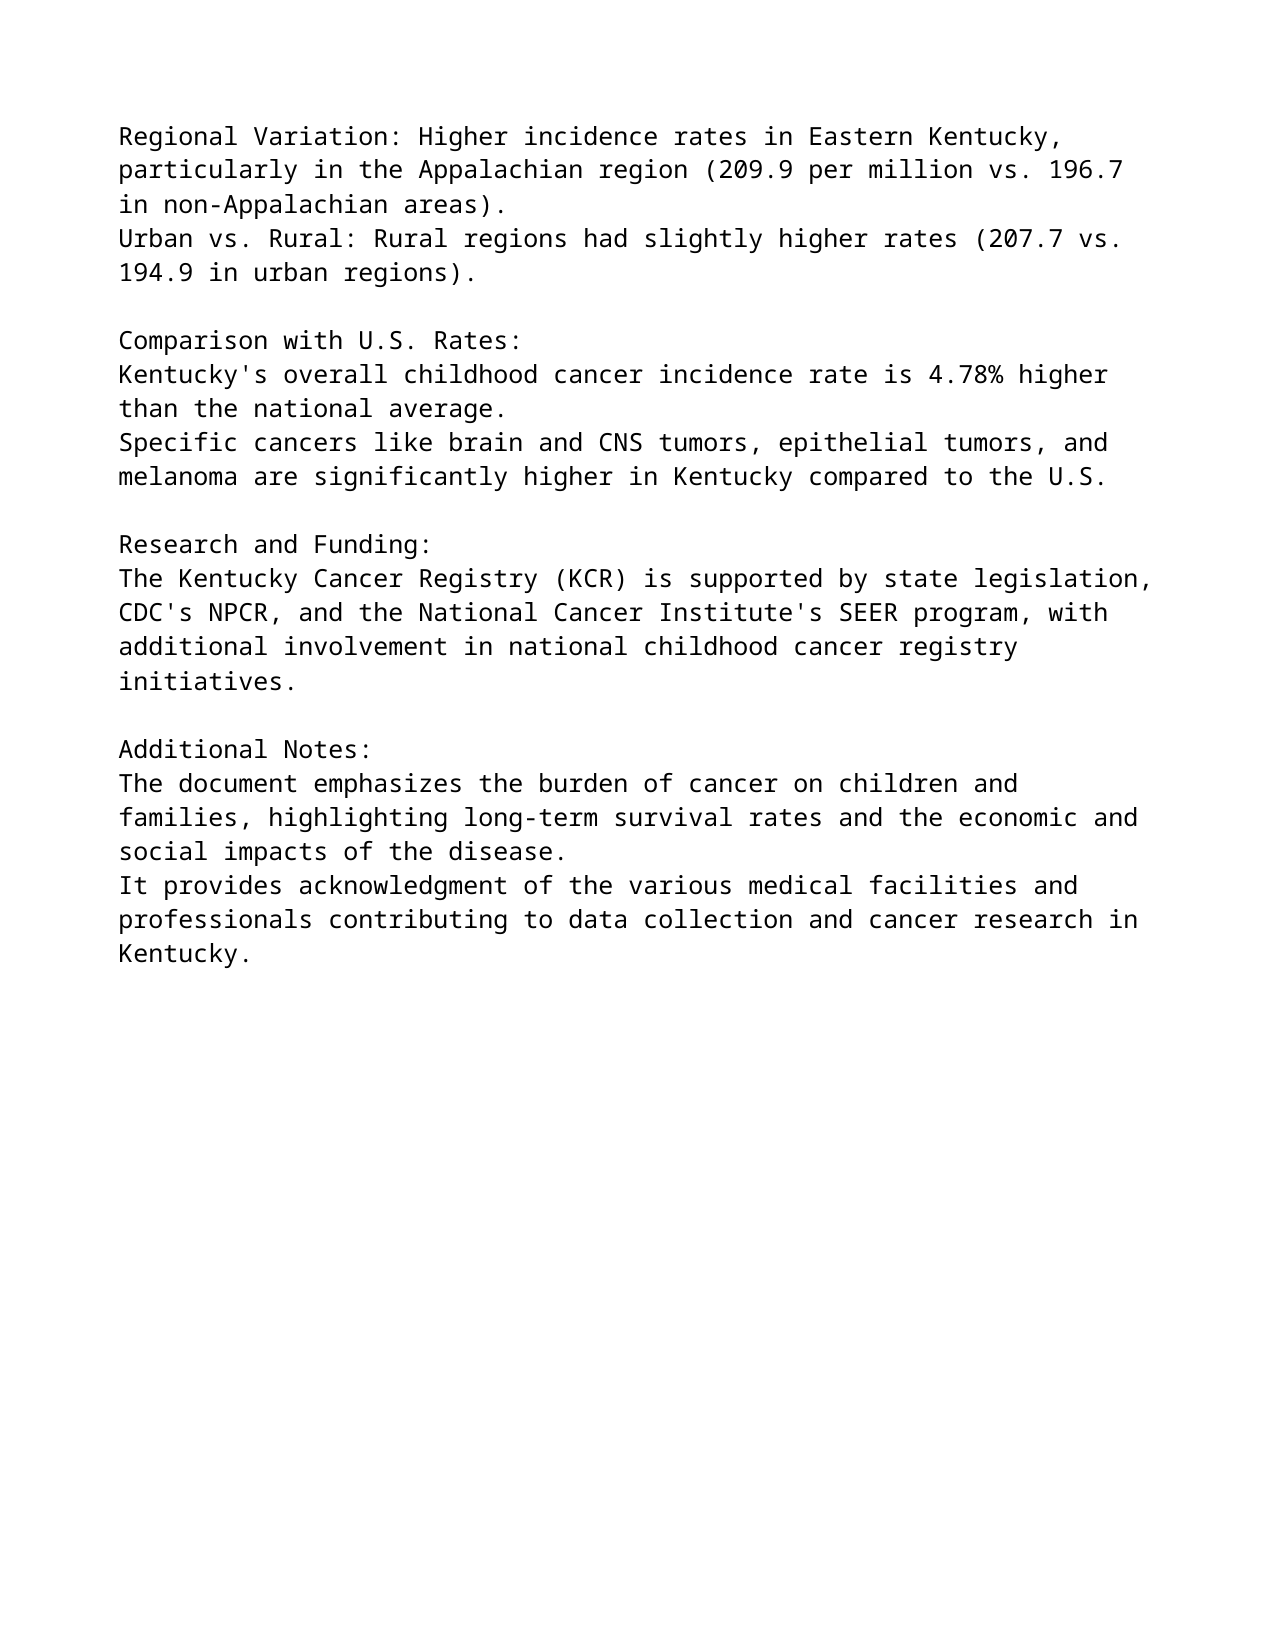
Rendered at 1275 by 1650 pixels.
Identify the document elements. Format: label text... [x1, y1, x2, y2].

text Specific cancers like brain and CNS tumors, epithelial tumors, and melanoma are significantly higher in Kentucky compared to the U.S. [118, 425, 1157, 493]
text It provides acknowledgment of the various medical facilities and professionals contributing to data collection and cancer research in Kentucky. [118, 867, 1157, 970]
text Comparison with U.S. Rates: [118, 322, 1157, 357]
text Urban vs. Rural: Rural regions had slightly higher rates (207.7 vs. 194.9 in urban regions). [118, 220, 1157, 288]
text Research and Funding: [118, 527, 1157, 561]
text The document emphasizes the burden of cancer on children and families, highlighting long-term survival rates and the economic and social impacts of the disease. [118, 765, 1157, 867]
text Kentucky's overall childhood cancer incidence rate is 4.78% higher than the national average. [118, 357, 1157, 425]
text The Kentucky Cancer Registry (KCR) is supported by state legislation, CDC's NPCR, and the National Cancer Institute's SEER program, with additional involvement in national childhood cancer registry initiatives. [118, 561, 1157, 697]
text Additional Notes: [118, 731, 1157, 765]
text Regional Variation: Higher incidence rates in Eastern Kentucky, particularly in the Appalachian region (209.9 per million vs. 196.7 in non-Appalachian areas). [118, 118, 1157, 220]
